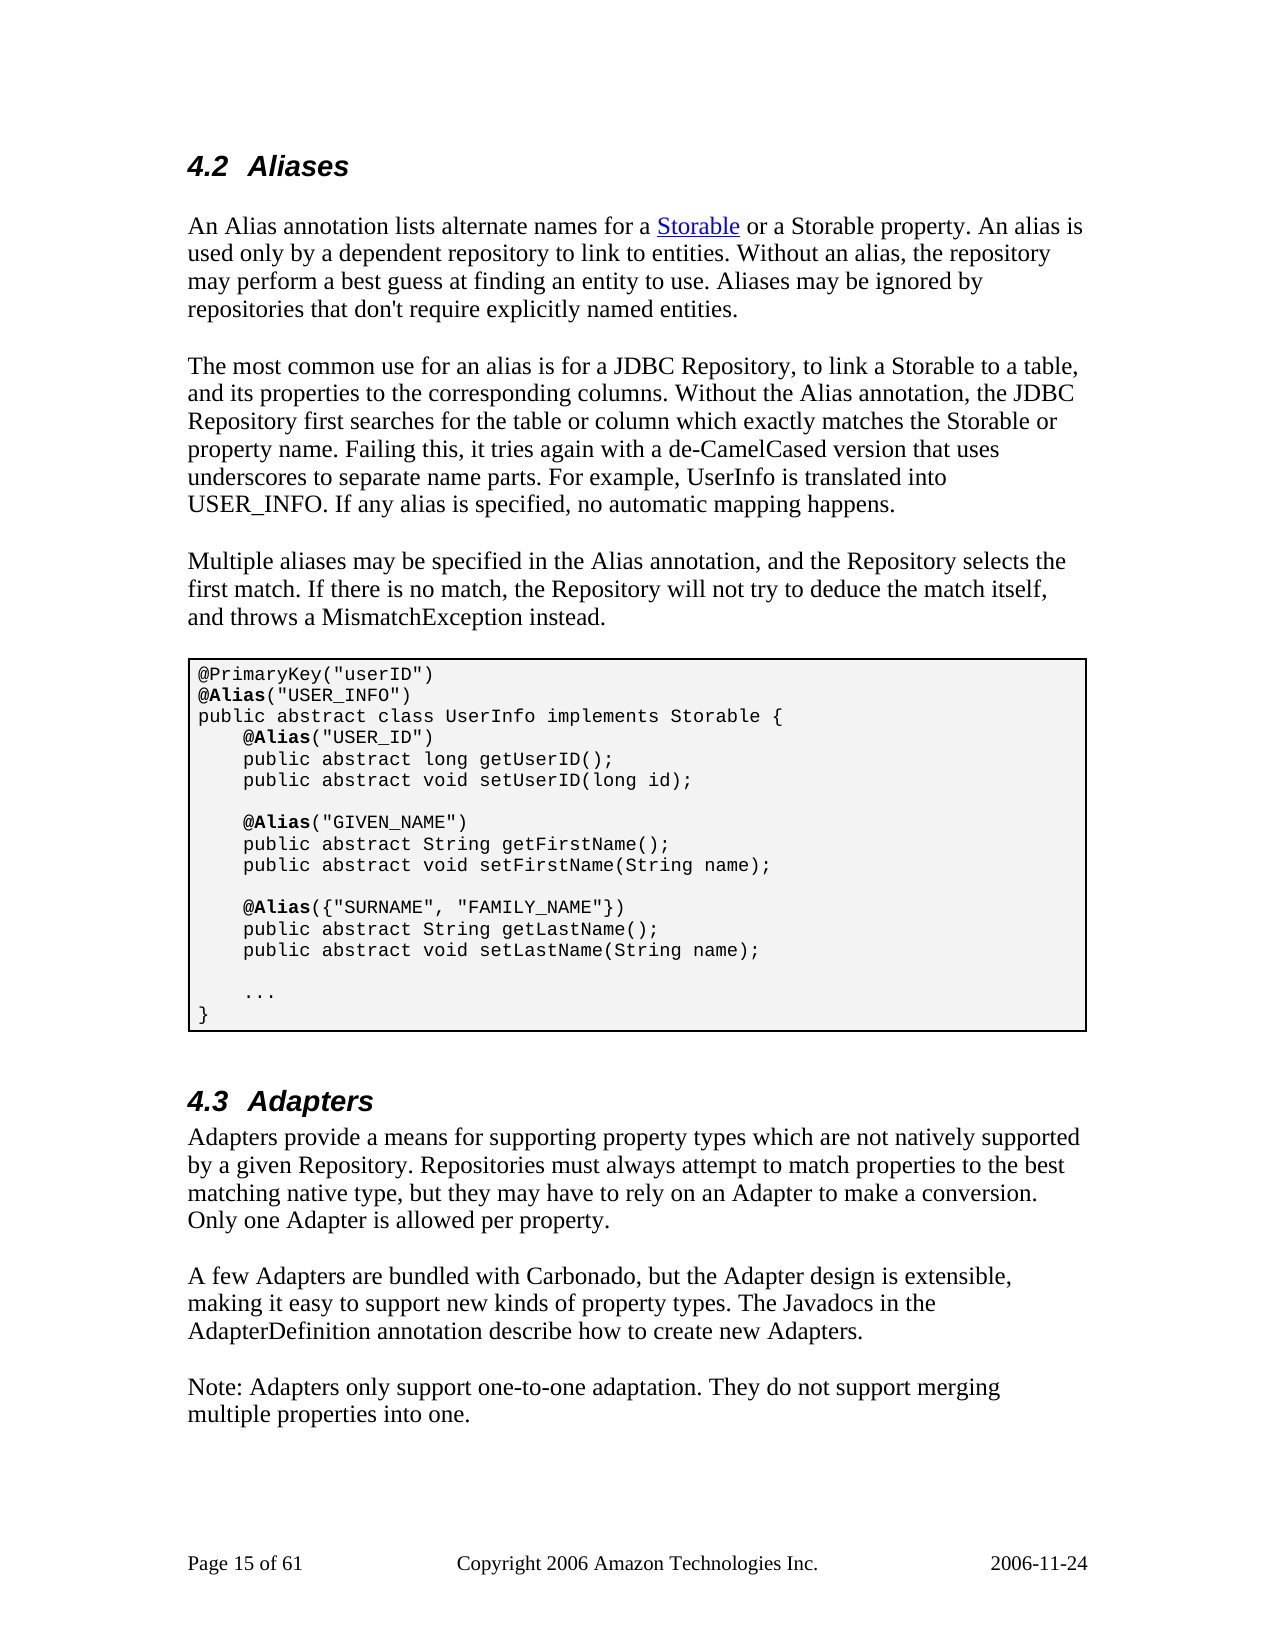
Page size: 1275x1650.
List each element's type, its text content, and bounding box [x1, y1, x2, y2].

text public abstract long getUserID(); [190, 743, 1085, 764]
text The most common use for an alias is for a JDBC Repository, to link a Storable to a table, and its properties to the corresponding columns. Without the Alias annotation, the JDBC Repository first searches for the table or column which exactly matches the Storable or property name. Failing this, it tries again with a de-CamelCased version that uses underscores to separate name parts. For example, UserInfo is translated into USER_INFO. If any alias is specified, no automatic mapping happens. [187, 352, 1087, 518]
text Multiple aliases may be specified in the Alias annotation, and the Repository selects the first match. If there is no match, the Repository will not try to deduce the match itself, and throws a MismatchException instead. [187, 547, 1087, 630]
text public abstract void setUserID(long id); [190, 764, 1085, 786]
text Note: Adapters only support one-to-one adaptation. They do not support merging multiple properties into one. [187, 1373, 1087, 1428]
text @Alias({"SURNAME", "FAMILY_NAME"}) [190, 892, 1085, 913]
text public abstract void setLastName(String name); [190, 934, 1085, 956]
text @Alias("GIVEN_NAME") [190, 807, 1085, 828]
text @Alias("USER_ID") [190, 722, 1085, 743]
text Adapters provide a means for supporting property types which are not natively supported by a given Repository. Repositories must always attempt to match properties to the best matching native type, but they may have to rely on an Adapter to make a conversion. Only one Adapter is allowed per property. [187, 1123, 1087, 1234]
text public abstract void setFirstName(String name); [190, 849, 1085, 871]
text public abstract String getLastName(); [190, 913, 1085, 934]
text @PrimaryKey("userID") [190, 660, 1085, 679]
text An Alias annotation lists alternate names for a Storable or a Storable property. An alias is used only by a dependent repository to link to entities. Without an alias, the repository may perform a best guess at finding an entity to use. Aliases may be ignored by repositories that don't require explicitly named entities. [187, 212, 1087, 323]
text public abstract class UserInfo implements Storable { [190, 701, 1085, 722]
text } [190, 998, 1085, 1030]
text @Alias("USER_INFO") [190, 679, 1085, 701]
text A few Adapters are bundled with Carbonado, but the Adapter design is extensible, making it easy to support new kinds of property types. The Javadocs in the AdapterDefinition annotation describe how to create new Adapters. [187, 1262, 1087, 1345]
subtitle Aliases [187, 150, 1087, 183]
subtitle Adapters [187, 1084, 1087, 1117]
text ... [190, 977, 1085, 998]
text public abstract String getFirstName(); [190, 828, 1085, 849]
